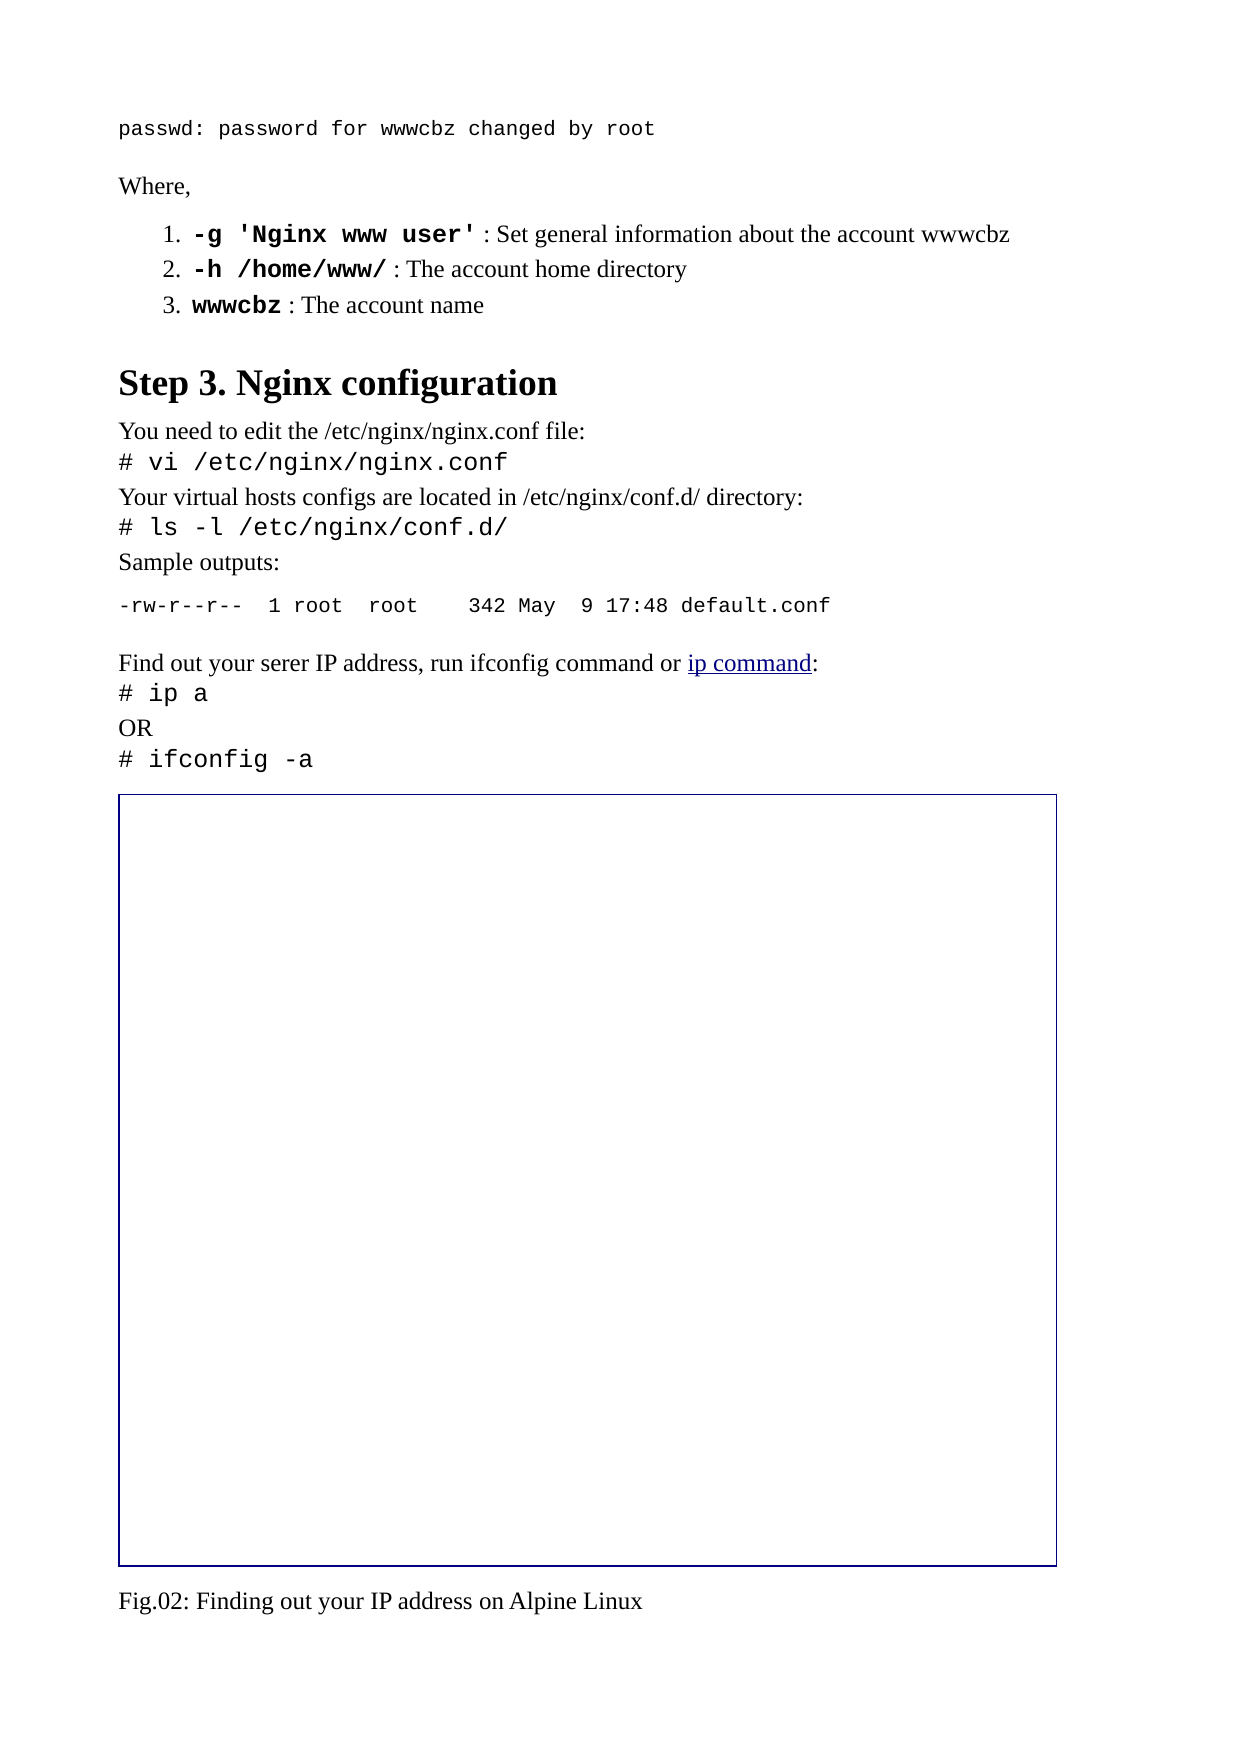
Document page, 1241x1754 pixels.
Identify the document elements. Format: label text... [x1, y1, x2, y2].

text -rw-r--r-- 1 root root 342 May 9 17:48 default.conf [118, 595, 1122, 618]
list -g 'Nginx www user' : Set general information about the account wwwcbz [162, 219, 1122, 250]
list -h /home/www/ : The account home directory [162, 254, 1122, 285]
text Fig.02: Finding out your IP address on Alpine Linux [118, 1586, 1122, 1614]
text Find out your serer IP address, run ifconfig command or ip command: # ip a OR # ifconfig -a [118, 648, 1122, 775]
text passwd: password for wwwcbz changed by root [118, 118, 1122, 142]
text You need to edit the /etc/nginx/nginx.conf file: # vi /etc/nginx/nginx.conf Your virtual hosts configs are located in /etc/nginx/conf.d/ directory: # ls -l /etc/nginx/conf.d/ Sample outputs: [118, 416, 1122, 576]
list wwwcbz : The account name [162, 290, 1122, 321]
text Where, [118, 171, 1122, 200]
subtitle Step 3. Nginx configuration [118, 361, 1122, 404]
